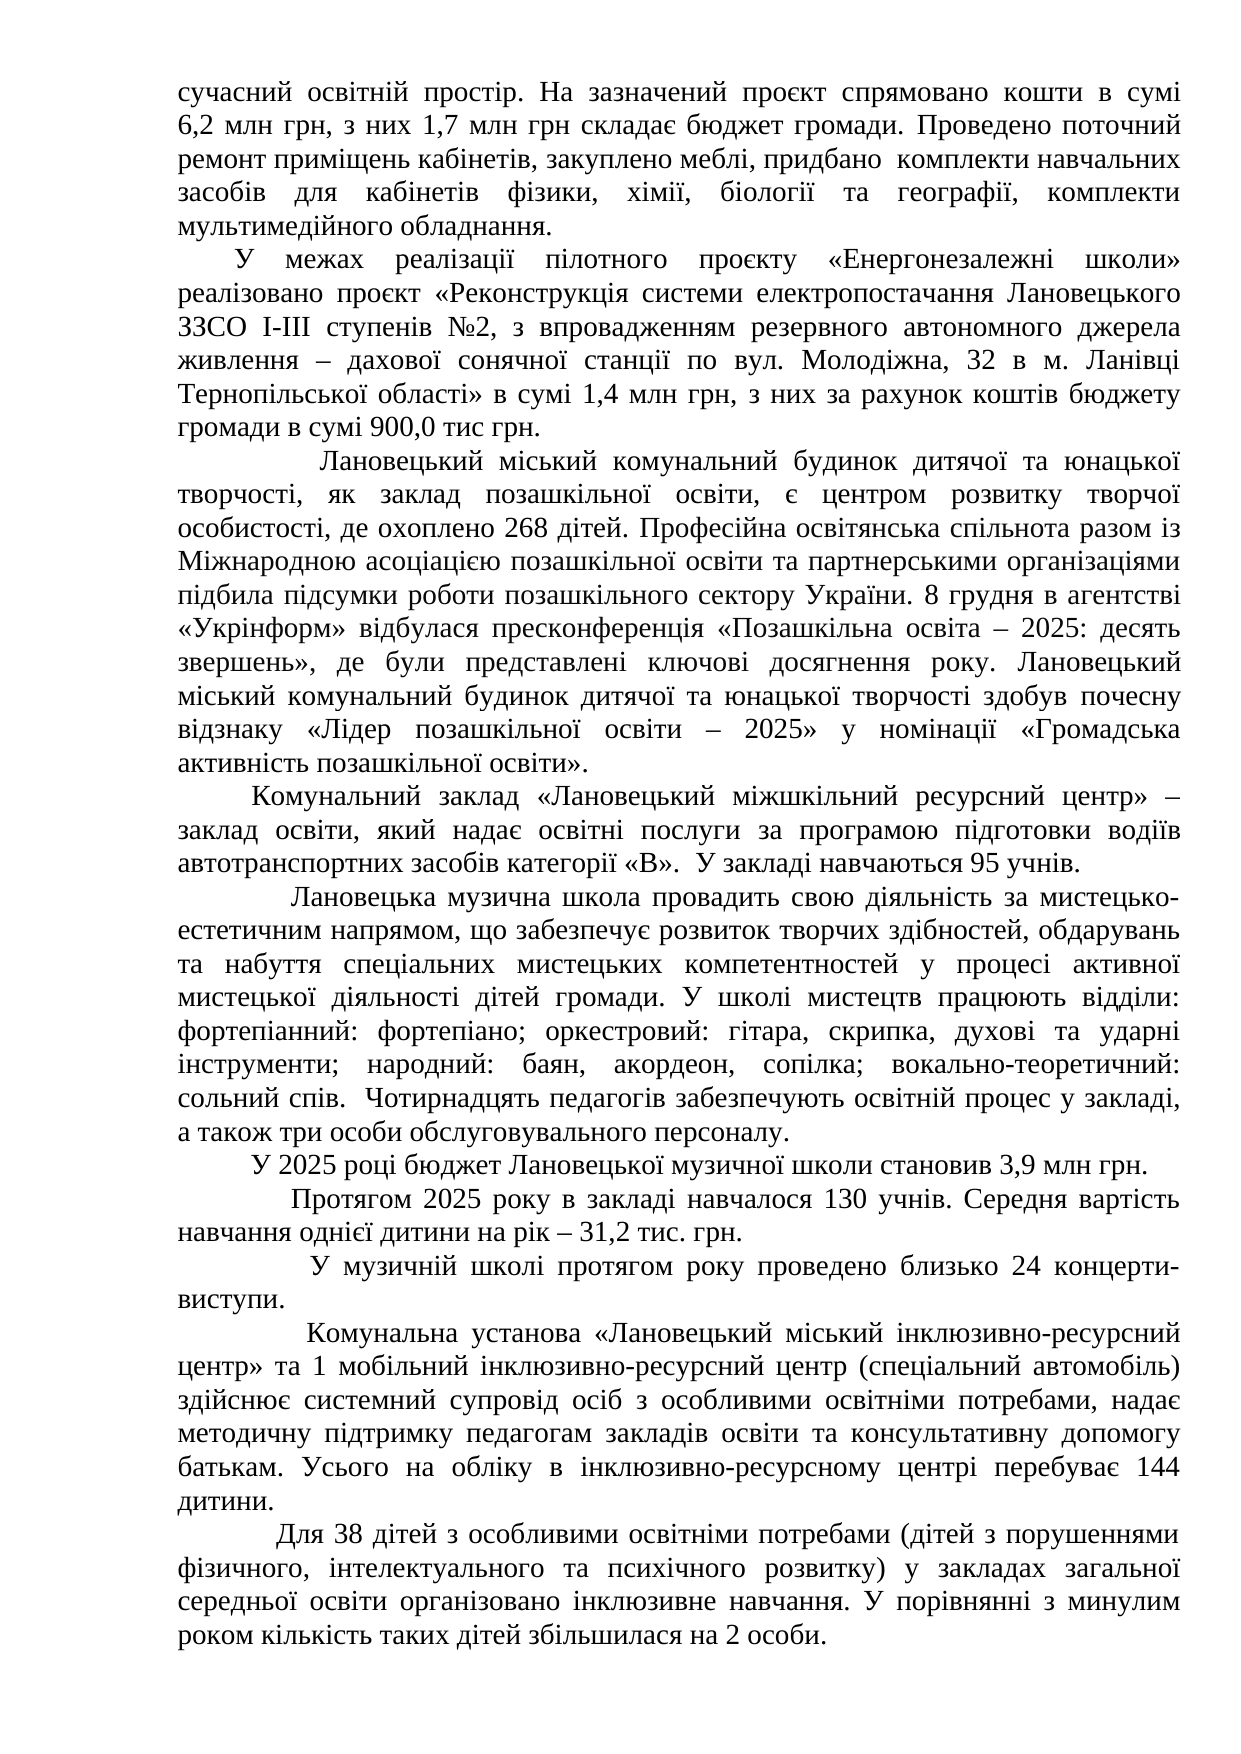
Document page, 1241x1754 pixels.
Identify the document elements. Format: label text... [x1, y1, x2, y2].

text У межах реалізації пілотного проєкту «Енергонезалежні школи» реалізовано проєкт «Реконструкція системи електропостачання Лановецького ЗЗСО І-ІІІ ступенів №2, з впровадженням резервного автономного джерела живлення – дахової сонячної станції по вул. Молодіжна, 32 в м. Ланівці Тернопільської області» в сумі 1,4 млн грн, з них за рахунок коштів бюджету громади в сумі 900,0 тис грн. [177, 242, 1181, 443]
text У 2025 році бюджет Лановецької музичної школи становив 3,9 млн грн. [177, 1147, 1181, 1181]
text Лановецька музична школа провадить свою діяльність за мистецько-естетичним напрямом, що забезпечує розвиток творчих здібностей, обдарувань та набуття спеціальних мистецьких компетентностей у процесі активної мистецької діяльності дітей громади. У школі мистецтв працюють відділи: фортепіанний: фортепіано; оркестровий: гітара, скрипка, духові та ударні інструменти; народний: баян, акордеон, сопілка; вокально-теоретичний: сольний спів. Чотирнадцять педагогів забезпечують освітній процес у закладі, а також три особи обслуговувального персоналу. [177, 879, 1181, 1147]
text Лановецький міський комунальний будинок дитячої та юнацької творчості, як заклад позашкільної освіти, є центром розвитку творчої особистості, де охоплено 268 дітей. Професійна освітянська спільнота разом із Міжнародною асоціацією позашкільної освіти та партнерськими організаціями підбила підсумки роботи позашкільного сектору України. 8 грудня в агентстві «Укрінформ» відбулася пресконференція «Позашкільна освіта – 2025: десять звершень», де були представлені ключові досягнення року. Лановецький міський комунальний будинок дитячої та юнацької творчості здобув почесну відзнаку «Лідер позашкільної освіти – 2025» у номінації «Громадська активність позашкільної освіти». [177, 443, 1181, 778]
text Комунальний заклад «Лановецький міжшкільний ресурсний центр» – заклад освіти, який надає освітні послуги за програмою підготовки водіїв автотранспортних засобів категорії «В». У закладі навчаються 95 учнів. [177, 778, 1181, 879]
text У музичній школі протягом року проведено близько 24 концерти-виступи. [177, 1248, 1181, 1315]
text Для 38 дітей з особливими освітніми потребами (дітей з порушеннями фізичного, інтелектуального та психічного розвитку) у закладах загальної середньої освіти організовано інклюзивне навчання. У порівнянні з минулим роком кількість таких дітей збільшилася на 2 особи. [177, 1516, 1181, 1650]
text Комунальна установа «Лановецький міський інклюзивно-ресурсний центр» та 1 мобільний інклюзивно-ресурсний центр (спеціальний автомобіль) здійснює системний супровід осіб з особливими освітніми потребами, надає методичну підтримку педагогам закладів освіти та консультативну допомогу батькам. Усього на обліку в інклюзивно-ресурсному центрі перебуває 144 дитини. [177, 1315, 1181, 1516]
text Протягом 2025 року в закладі навчалося 130 учнів. Середня вартість навчання однієї дитини на рік – 31,2 тис. грн. [177, 1181, 1181, 1248]
text сучасний освітній простір. На зазначений проєкт спрямовано кошти в сумі 6,2 млн грн, з них 1,7 млн грн складає бюджет громади. Проведено поточний ремонт приміщень кабінетів, закуплено меблі, придбано комплекти навчальних засобів для кабінетів фізики, хімії, біології та географії, комплекти мультимедійного обладнання. [177, 74, 1181, 242]
